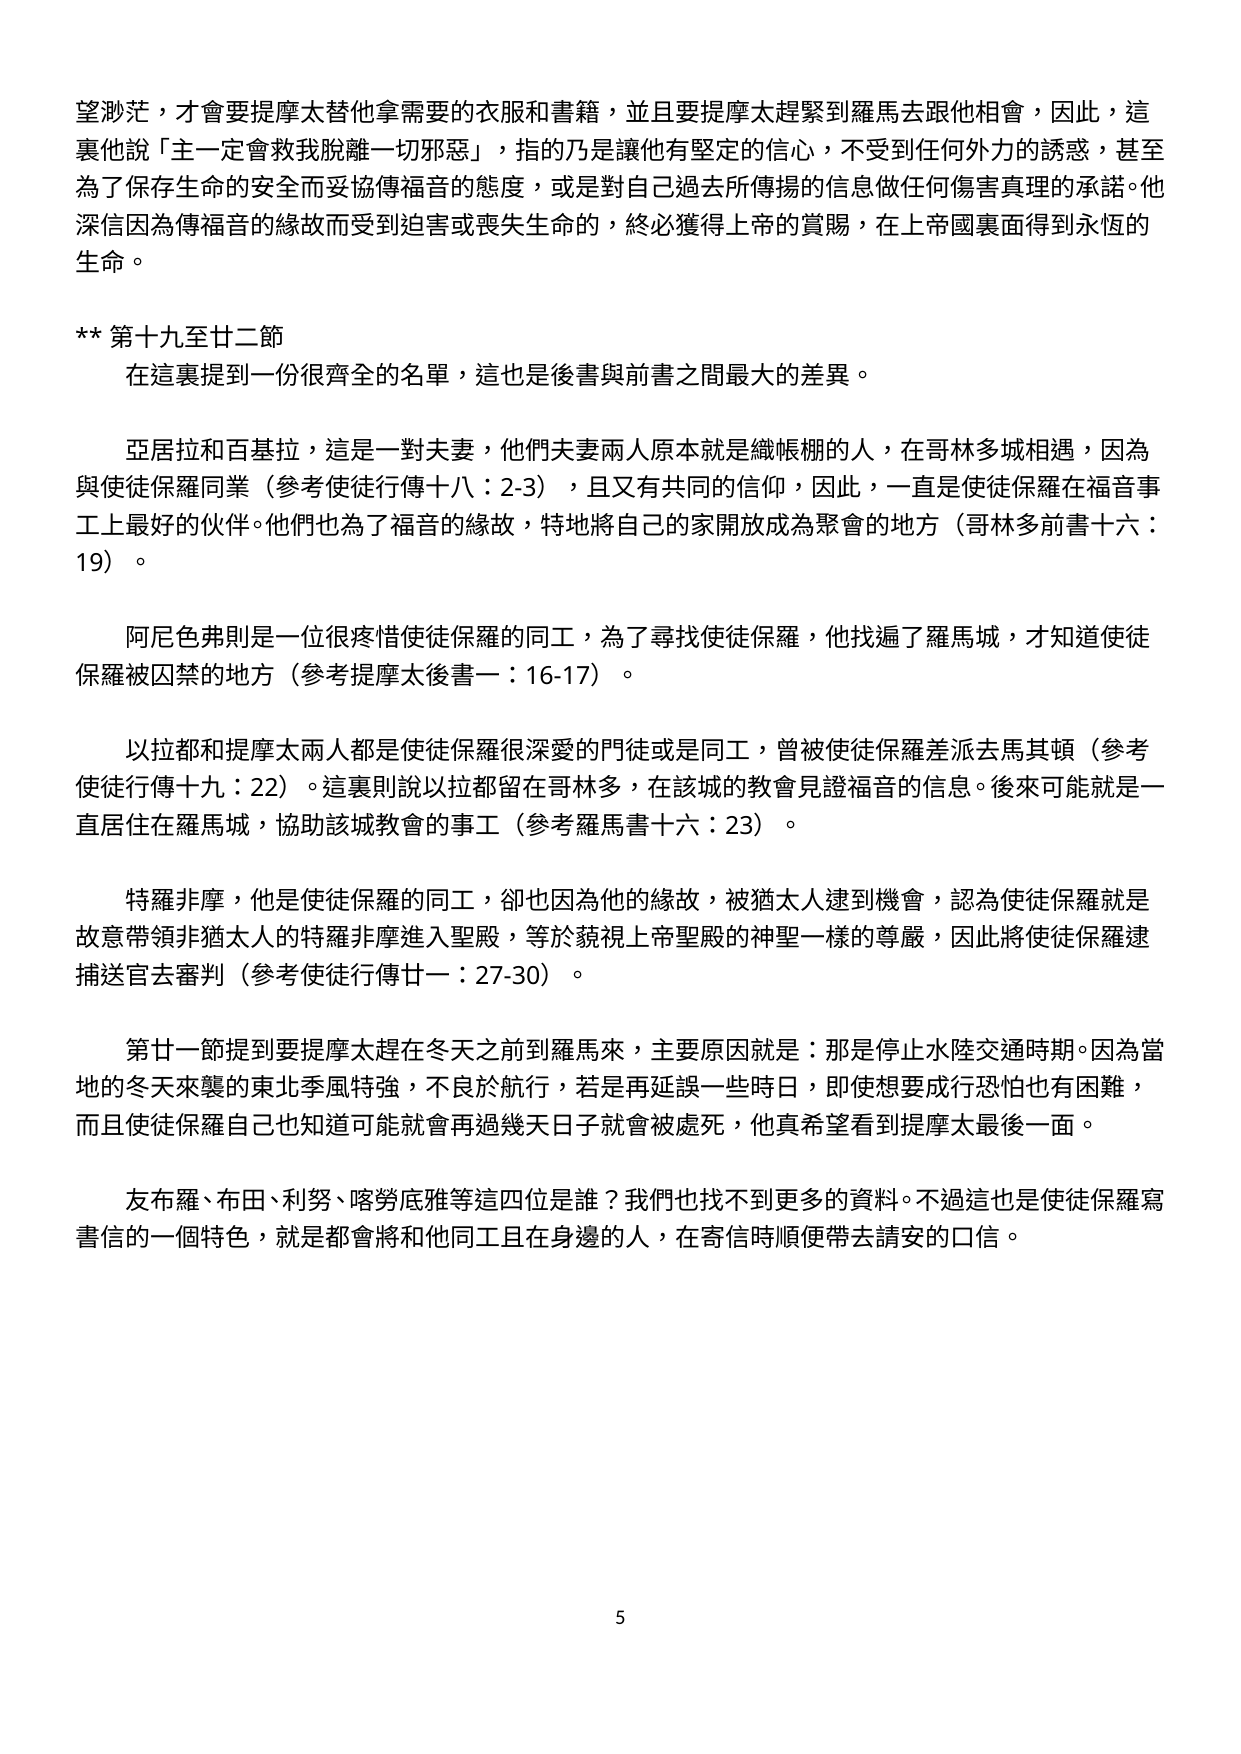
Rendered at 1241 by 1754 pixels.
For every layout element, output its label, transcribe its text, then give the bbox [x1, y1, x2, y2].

text 阿尼色弗則是一位很疼惜使徒保羅的同工，為了尋找使徒保羅，他找遍了羅馬城，才知道使徒保羅被囚禁的地方（參考提摩太後書一：16-17）。 [75, 617, 1165, 692]
text 望渺茫，才會要提摩太替他拿需要的衣服和書籍，並且要提摩太趕緊到羅馬去跟他相會，因此，這裏他說「主一定會救我脫離一切邪惡」，指的乃是讓他有堅定的信心，不受到任何外力的誘惑，甚至為了保存生命的安全而妥協傳福音的態度，或是對自己過去所傳揚的信息做任何傷害真理的承諾。他深信因為傳福音的緣故而受到迫害或喪失生命的，終必獲得上帝的賞賜，在上帝國裏面得到永恆的生命。 [75, 92, 1165, 279]
text 特羅非摩，他是使徒保羅的同工，卻也因為他的緣故，被猶太人逮到機會，認為使徒保羅就是故意帶領非猶太人的特羅非摩進入聖殿，等於藐視上帝聖殿的神聖一樣的尊嚴，因此將使徒保羅逮捕送官去審判（參考使徒行傳廿一：27-30）。 [75, 879, 1165, 992]
text 以拉都和提摩太兩人都是使徒保羅很深愛的門徒或是同工，曾被使徒保羅差派去馬其頓（參考使徒行傳十九：22）。這裏則說以拉都留在哥林多，在該城的教會見證福音的信息。後來可能就是一直居住在羅馬城，協助該城教會的事工（參考羅馬書十六：23）。 [75, 729, 1165, 842]
text 友布羅、布田、利努、喀勞底雅等這四位是誰？我們也找不到更多的資料。不過這也是使徒保羅寫書信的一個特色，就是都會將和他同工且在身邊的人，在寄信時順便帶去請安的口信。 [75, 1179, 1165, 1254]
text 第廿一節提到要提摩太趕在冬天之前到羅馬來，主要原因就是：那是停止水陸交通時期。因為當地的冬天來襲的東北季風特強，不良於航行，若是再延誤一些時日，即使想要成行恐怕也有困難，而且使徒保羅自己也知道可能就會再過幾天日子就會被處死，他真希望看到提摩太最後一面。 [75, 1029, 1165, 1142]
text 在這裏提到一份很齊全的名單，這也是後書與前書之間最大的差異。 [75, 354, 1165, 392]
text 亞居拉和百基拉，這是一對夫妻，他們夫妻兩人原本就是織帳棚的人，在哥林多城相遇，因為與使徒保羅同業（參考使徒行傳十八：2-3），且又有共同的信仰，因此，一直是使徒保羅在福音事工上最好的伙伴。他們也為了福音的緣故，特地將自己的家開放成為聚會的地方（哥林多前書十六：19）。 [75, 429, 1165, 579]
text ** 第十九至廿二節 [75, 317, 1165, 354]
